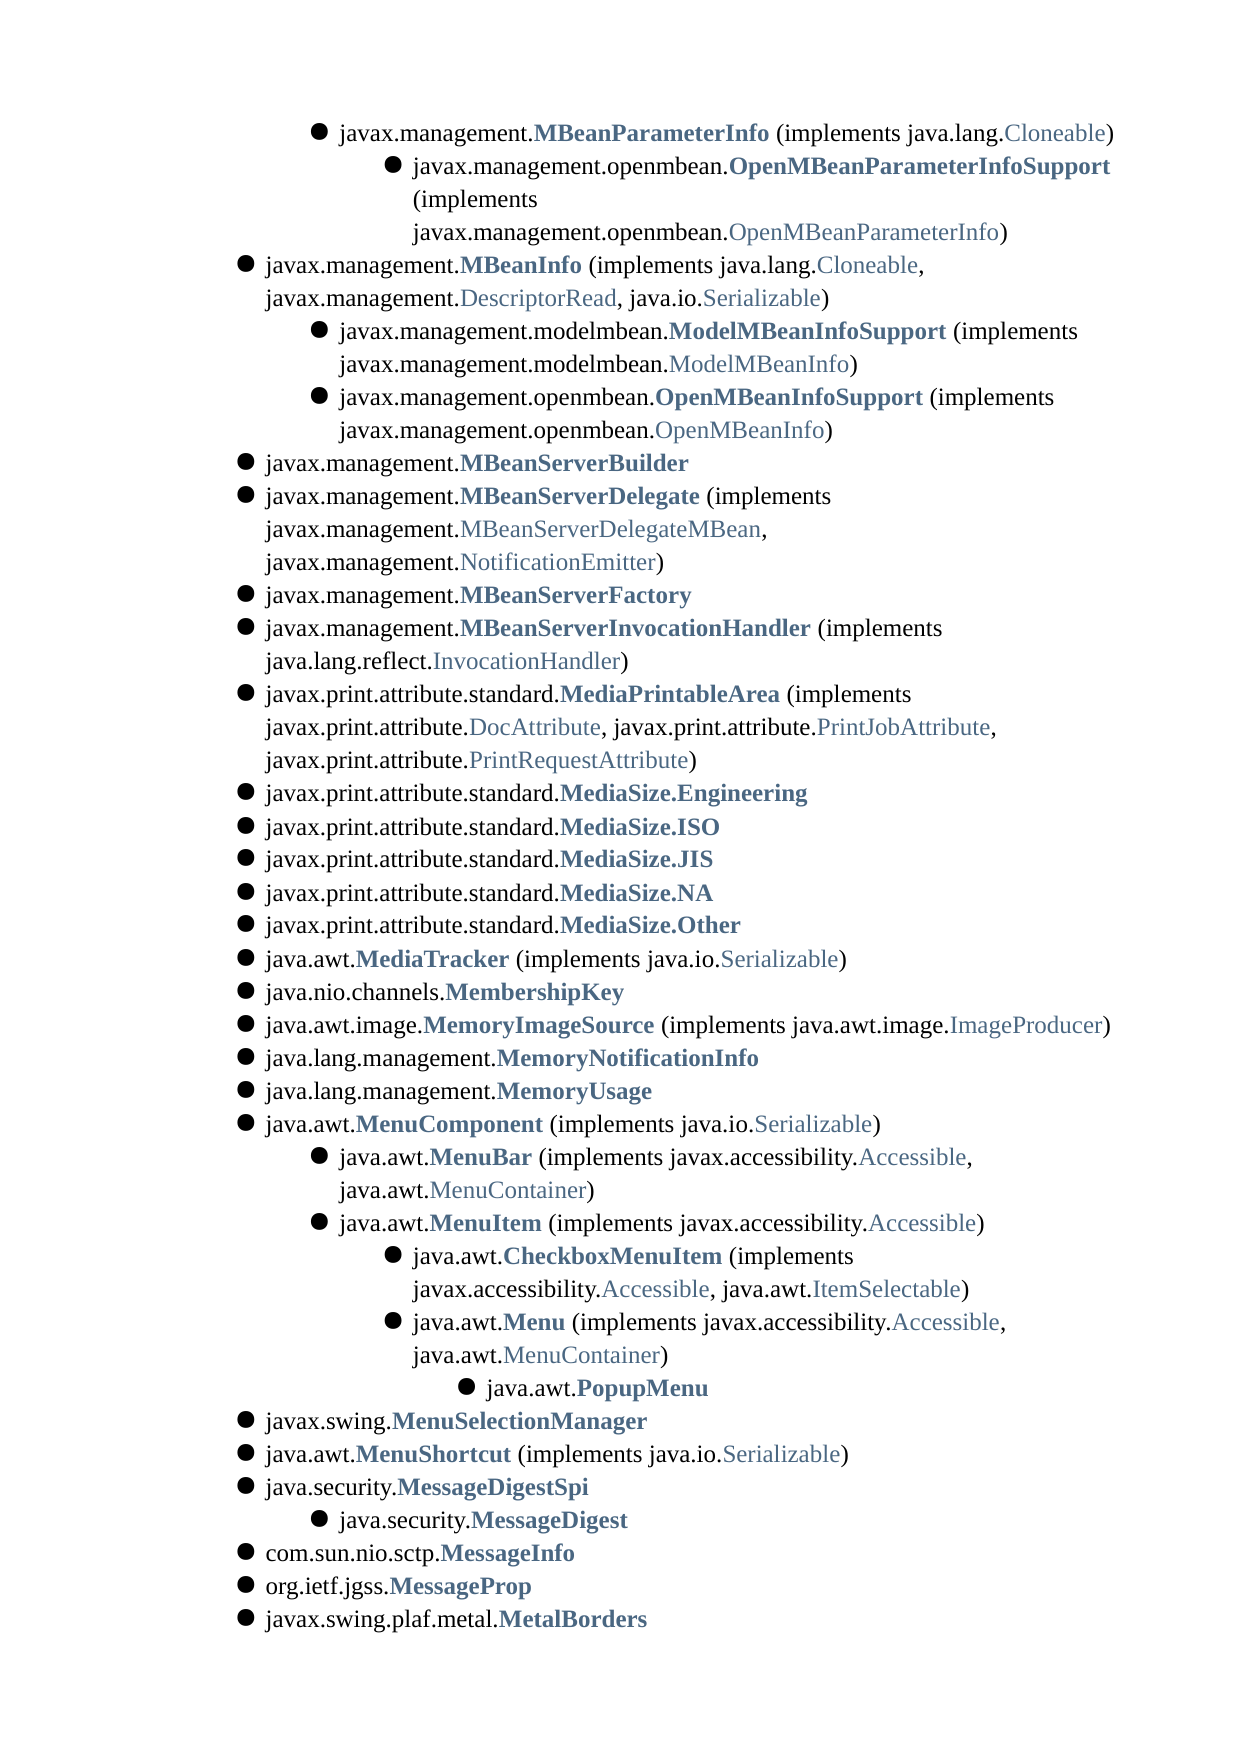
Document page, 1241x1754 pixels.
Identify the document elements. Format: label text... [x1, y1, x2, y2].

list java.awt.image.MemoryImageSource (implements java.awt.image.ImageProducer) [236, 1010, 1122, 1038]
list java.lang.management.MemoryUsage [236, 1076, 1122, 1104]
list javax.print.attribute.standard.MediaSize.Other [236, 911, 1122, 939]
list javax.print.attribute.standard.MediaSize.Engineering [236, 778, 1122, 807]
list java.awt.PopupMenu [457, 1373, 1122, 1402]
list java.awt.MenuComponent (implements java.io.Serializable) [236, 1109, 1122, 1137]
list org.ietf.jgss.MessageProp [236, 1571, 1122, 1600]
list java.awt.MenuShortcut (implements java.io.Serializable) [236, 1439, 1122, 1468]
list java.awt.MediaTracker (implements java.io.Serializable) [236, 944, 1122, 972]
list javax.management.MBeanInfo (implements java.lang.Cloneable, javax.management.DescriptorRead, java.io.Serializable) [236, 250, 1122, 312]
list com.sun.nio.sctp.MessageInfo [236, 1538, 1122, 1567]
list java.awt.CheckboxMenuItem (implements javax.accessibility.Accessible, java.awt.ItemSelectable) [383, 1241, 1122, 1303]
list java.security.MessageDigestSpi [236, 1472, 1122, 1501]
list java.awt.MenuBar (implements javax.accessibility.Accessible, java.awt.MenuContainer) [309, 1142, 1122, 1203]
list javax.management.MBeanParameterInfo (implements java.lang.Cloneable) [309, 118, 1122, 147]
list javax.print.attribute.standard.MediaPrintableArea (implements javax.print.attribute.DocAttribute, javax.print.attribute.PrintJobAttribute, javax.print.attribute.PrintRequestAttribute) [236, 679, 1122, 774]
list javax.management.MBeanServerFactory [236, 580, 1122, 609]
list java.lang.management.MemoryNotificationInfo [236, 1043, 1122, 1071]
list javax.management.MBeanServerBuilder [236, 448, 1122, 477]
list java.awt.MenuItem (implements javax.accessibility.Accessible) [309, 1208, 1122, 1237]
list java.awt.Menu (implements javax.accessibility.Accessible, java.awt.MenuContainer) [383, 1307, 1122, 1369]
list javax.print.attribute.standard.MediaSize.ISO [236, 812, 1122, 840]
list javax.management.MBeanServerDelegate (implements javax.management.MBeanServerDelegateMBean, javax.management.NotificationEmitter) [236, 481, 1122, 576]
list javax.management.openmbean.OpenMBeanInfoSupport (implements javax.management.openmbean.OpenMBeanInfo) [309, 382, 1122, 444]
list javax.management.openmbean.OpenMBeanParameterInfoSupport (implements javax.management.openmbean.OpenMBeanParameterInfo) [383, 151, 1122, 246]
list java.security.MessageDigest [309, 1505, 1122, 1534]
list javax.management.modelmbean.ModelMBeanInfoSupport (implements javax.management.modelmbean.ModelMBeanInfo) [309, 316, 1122, 378]
list javax.management.MBeanServerInvocationHandler (implements java.lang.reflect.InvocationHandler) [236, 613, 1122, 675]
list javax.print.attribute.standard.MediaSize.JIS [236, 844, 1122, 873]
list java.nio.channels.MembershipKey [236, 977, 1122, 1005]
list javax.print.attribute.standard.MediaSize.NA [236, 878, 1122, 906]
list javax.swing.MenuSelectionManager [236, 1406, 1122, 1435]
list javax.swing.plaf.metal.MetalBorders [236, 1604, 1122, 1633]
